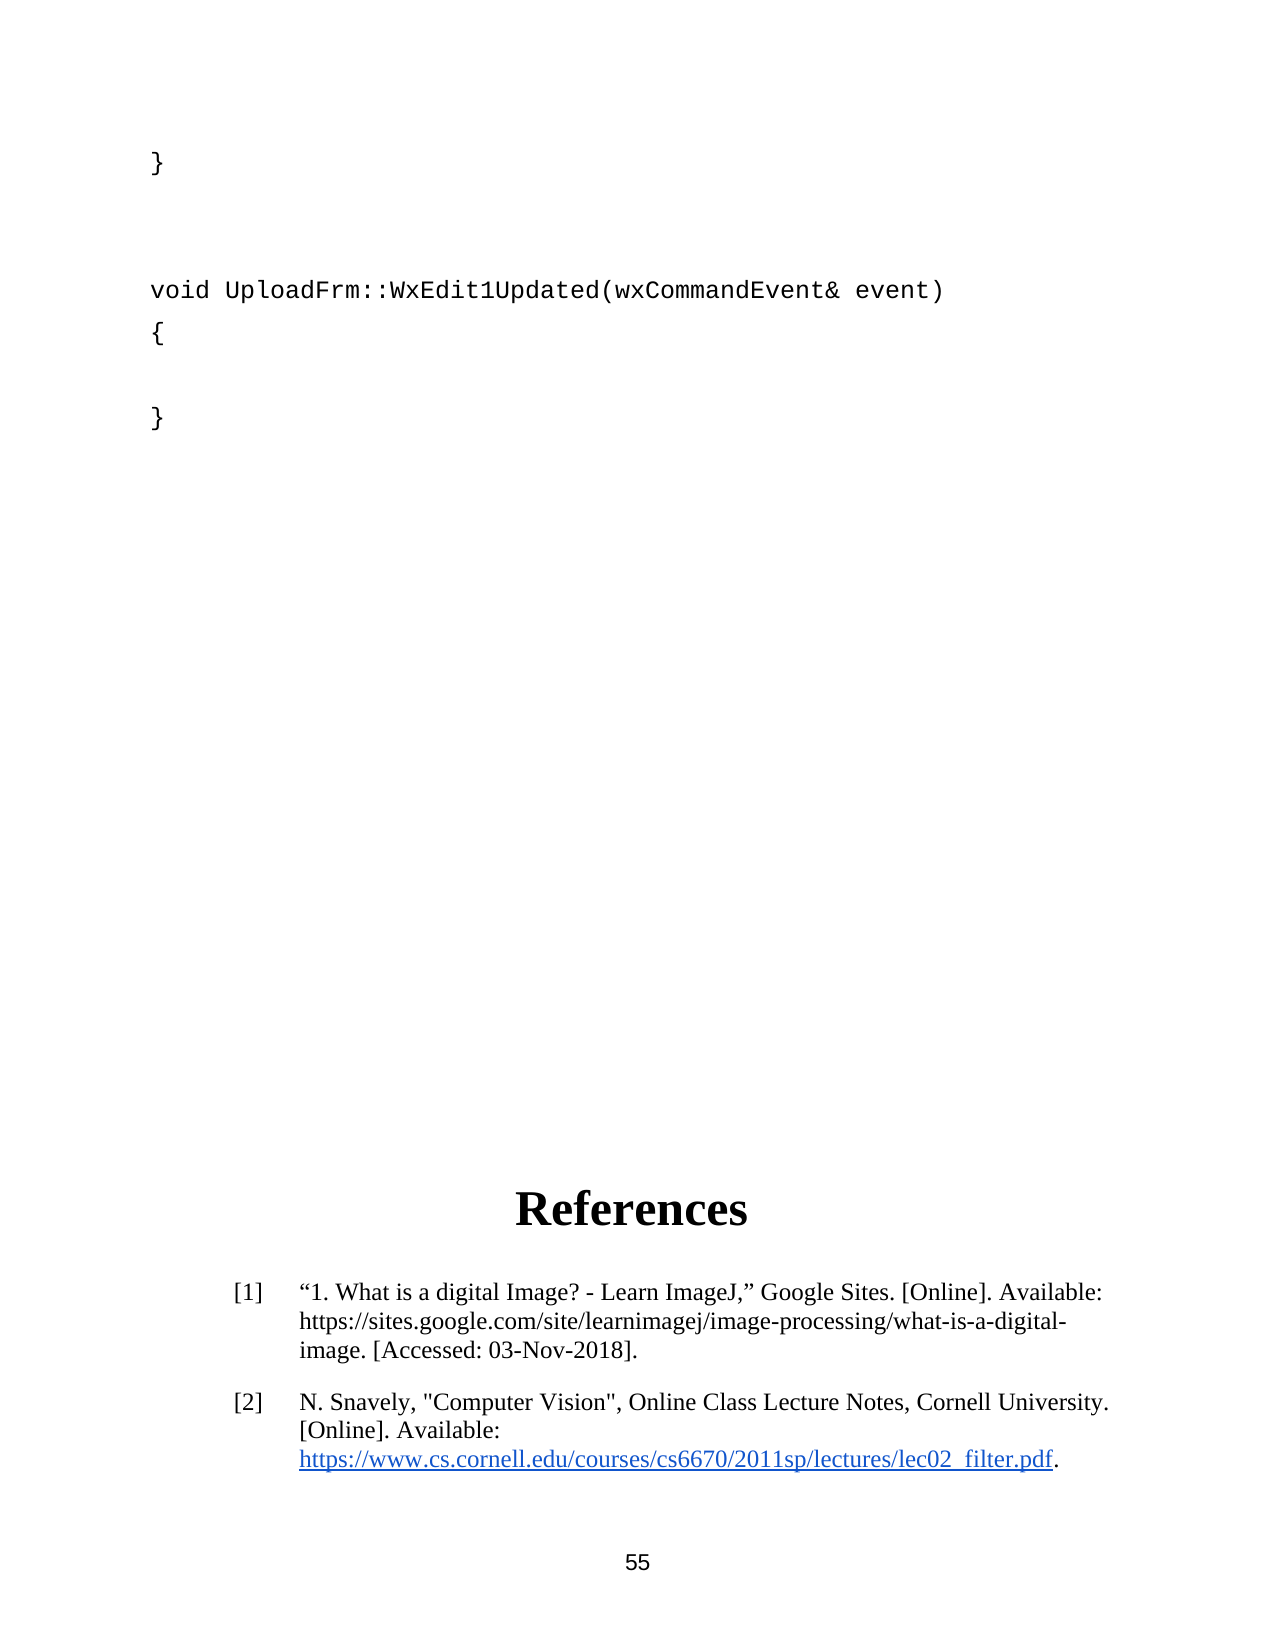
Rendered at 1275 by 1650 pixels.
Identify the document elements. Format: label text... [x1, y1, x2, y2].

text { [150, 320, 1125, 348]
text void UploadFrm::WxEdit1Updated(wxCommandEvent& event) [150, 277, 1125, 306]
table_cell N. Snavely, "Computer Vision", Online Class Lecture Notes, Cornell University. [Online]. Available: https://www.cs.cornell.edu/courses/cs6670/2011sp/lectures/lec02_filter.pdf. [290, 1376, 1122, 1483]
text References [150, 1179, 1125, 1236]
text } [150, 405, 1125, 433]
table_cell [2] [224, 1376, 288, 1483]
text } [150, 150, 1125, 178]
table_header [1] [224, 1267, 288, 1374]
table_header “1. What is a digital Image? - Learn ImageJ,” Google Sites. [Online]. Available: https://sites.google.com/site/learnimagej/image-processing/what-is-a-digital-image. [Accessed: 03-Nov-2018]. [290, 1267, 1122, 1374]
